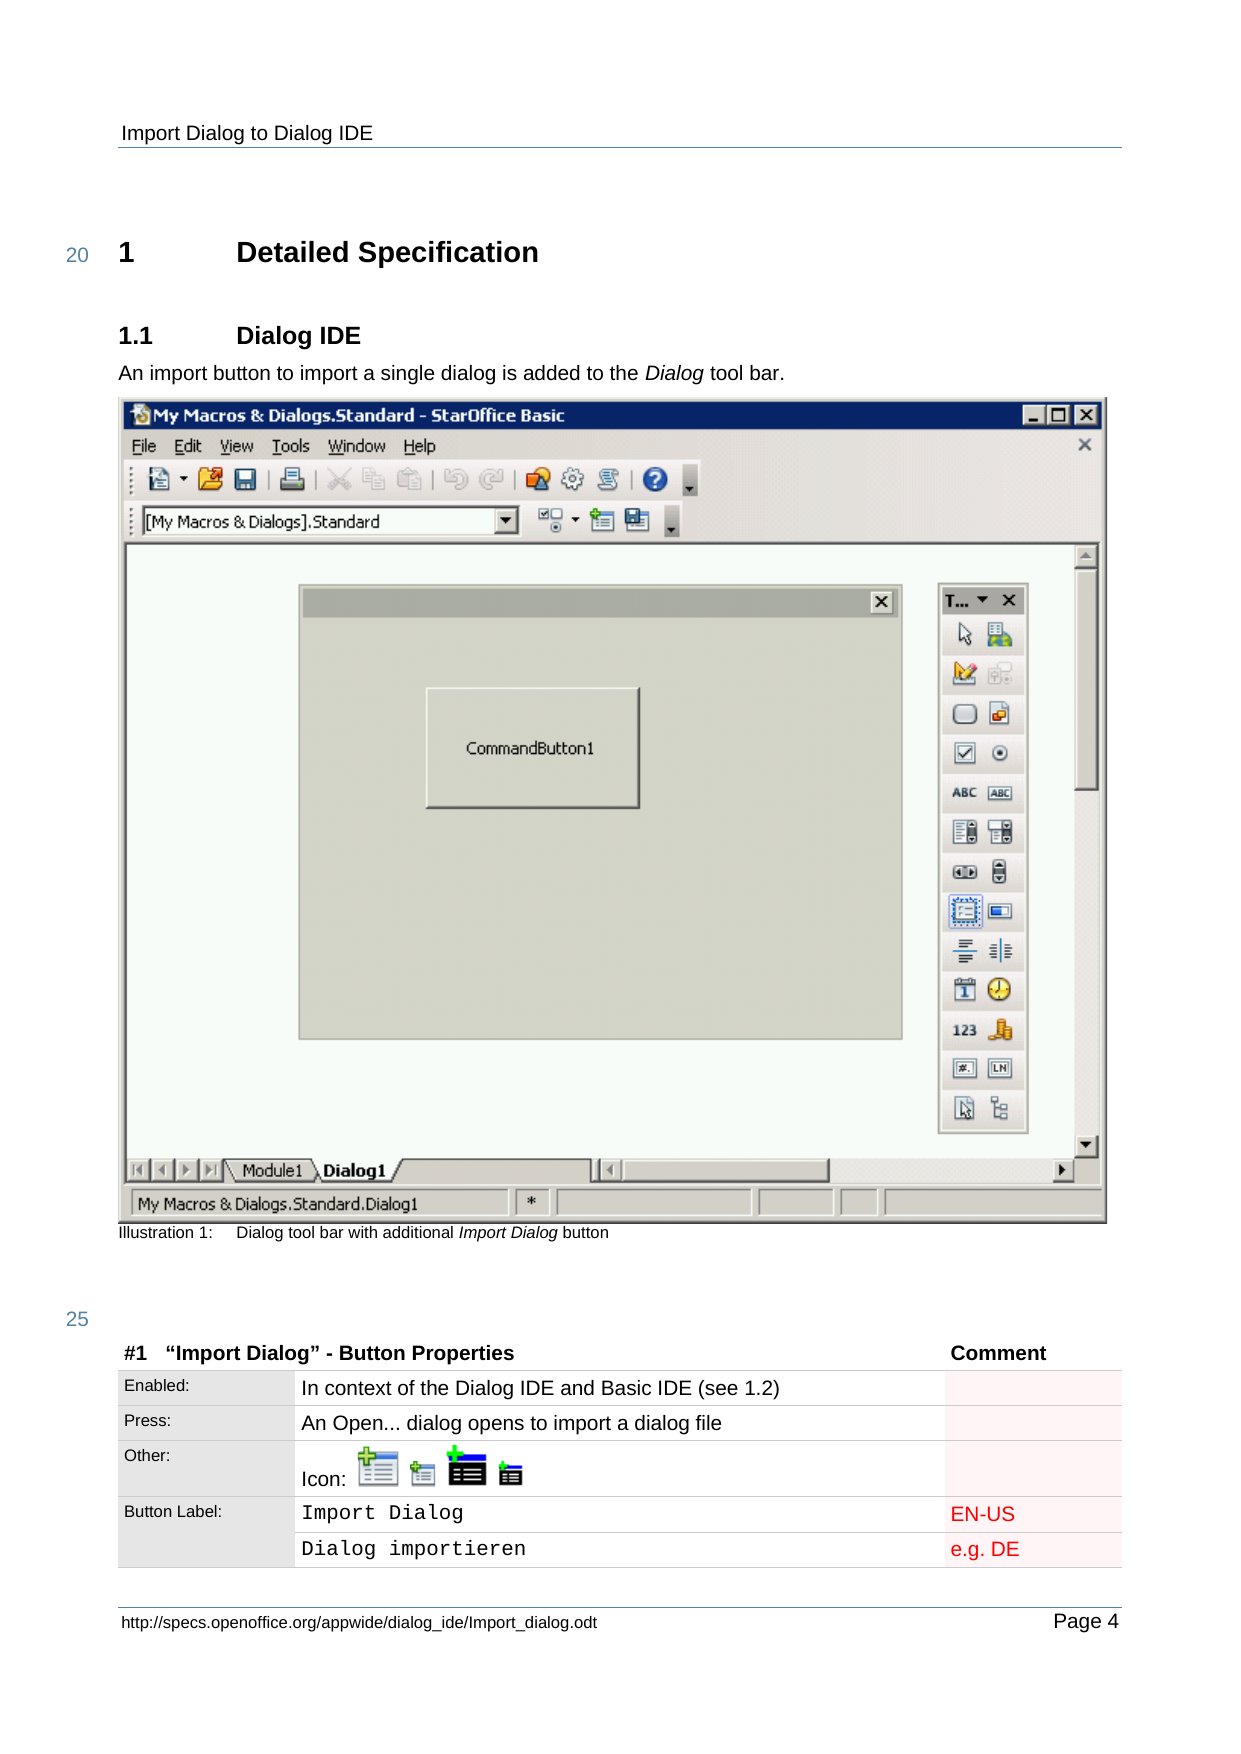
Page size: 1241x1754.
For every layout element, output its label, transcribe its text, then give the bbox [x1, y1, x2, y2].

table_cell Press: [118, 1406, 295, 1440]
picture [410, 1461, 436, 1487]
table_cell Button Label: [118, 1497, 295, 1567]
table_header EN-US [945, 1497, 1122, 1532]
subtitle Dialog IDE [118, 322, 1122, 349]
table_header “Import Dialog” - Button Properties [118, 1335, 945, 1370]
picture [446, 1445, 488, 1487]
table_cell [945, 1441, 1122, 1496]
text An import button to import a single dialog is added to the Dialog tool bar. [118, 361, 1122, 384]
table_cell Icon: [295, 1441, 945, 1496]
picture [118, 397, 1108, 1224]
table_cell Enabled: [118, 1371, 295, 1405]
table_header Comment [945, 1335, 1122, 1370]
table_cell [945, 1371, 1122, 1405]
table_cell [945, 1406, 1122, 1440]
picture [498, 1461, 524, 1487]
table_cell Other: [118, 1441, 295, 1496]
table_header Import Dialog [295, 1497, 945, 1532]
table_cell An Open... dialog opens to import a dialog file [295, 1406, 945, 1440]
table_cell e.g. DE [945, 1533, 1122, 1567]
picture [357, 1445, 399, 1487]
table_cell Dialog importieren [295, 1533, 945, 1567]
subtitle Detailed Specification [118, 236, 1122, 268]
text Illustration 1: Dialog tool bar with additional Import Dialog button [118, 1224, 1107, 1242]
table_cell In context of the Dialog IDE and Basic IDE (see 1.2) [295, 1371, 945, 1405]
